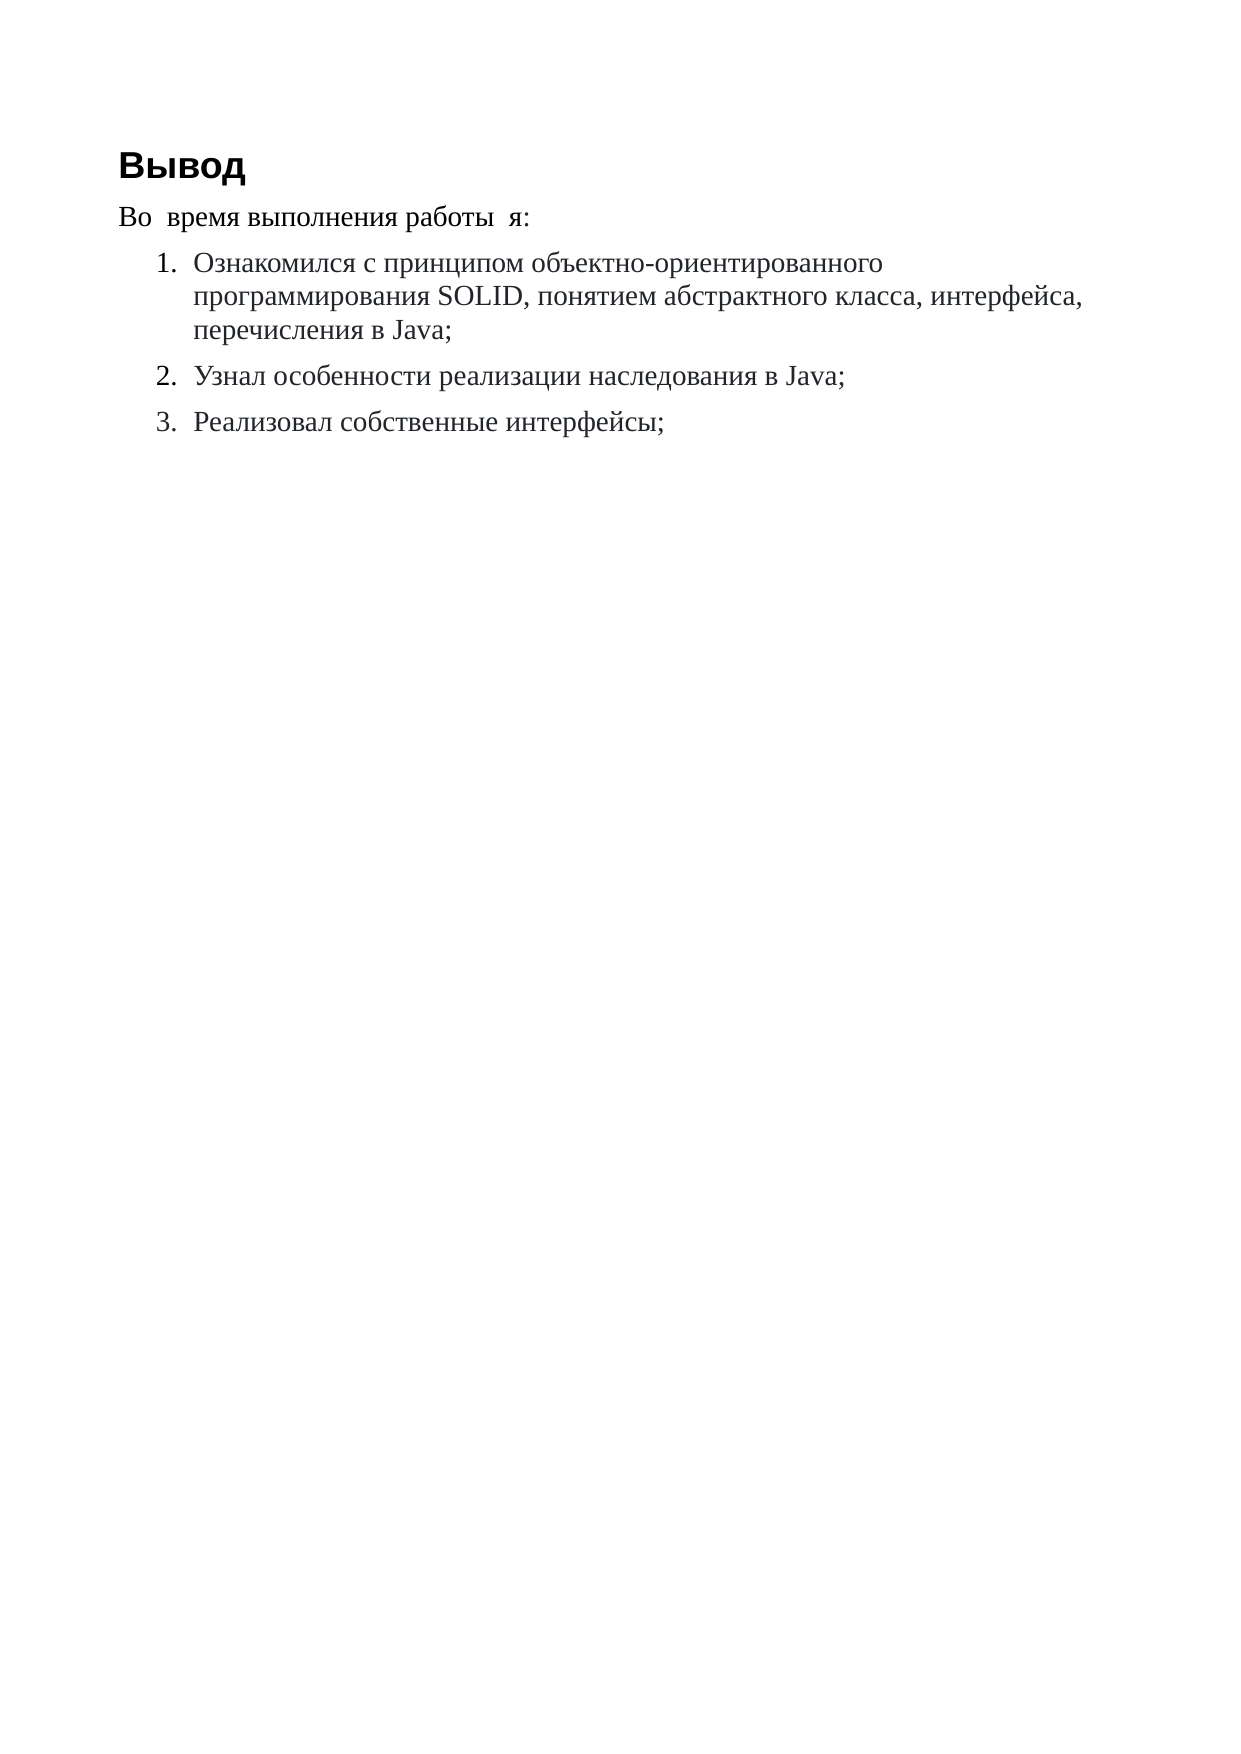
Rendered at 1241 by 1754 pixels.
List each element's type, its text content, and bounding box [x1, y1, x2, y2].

text Во время выполнения работы я: [118, 199, 1122, 232]
list Реализовал собственные интерфейсы; [156, 404, 1122, 437]
list Ознакомился с принципом объектно-ориентированного программирования SOLID, понятием абстрактного класса, интерфейса, перечисления в Java; [156, 245, 1122, 345]
subtitle Вывод [118, 143, 1122, 186]
list Узнал особенности реализации наследования в Java; [156, 358, 1122, 391]
